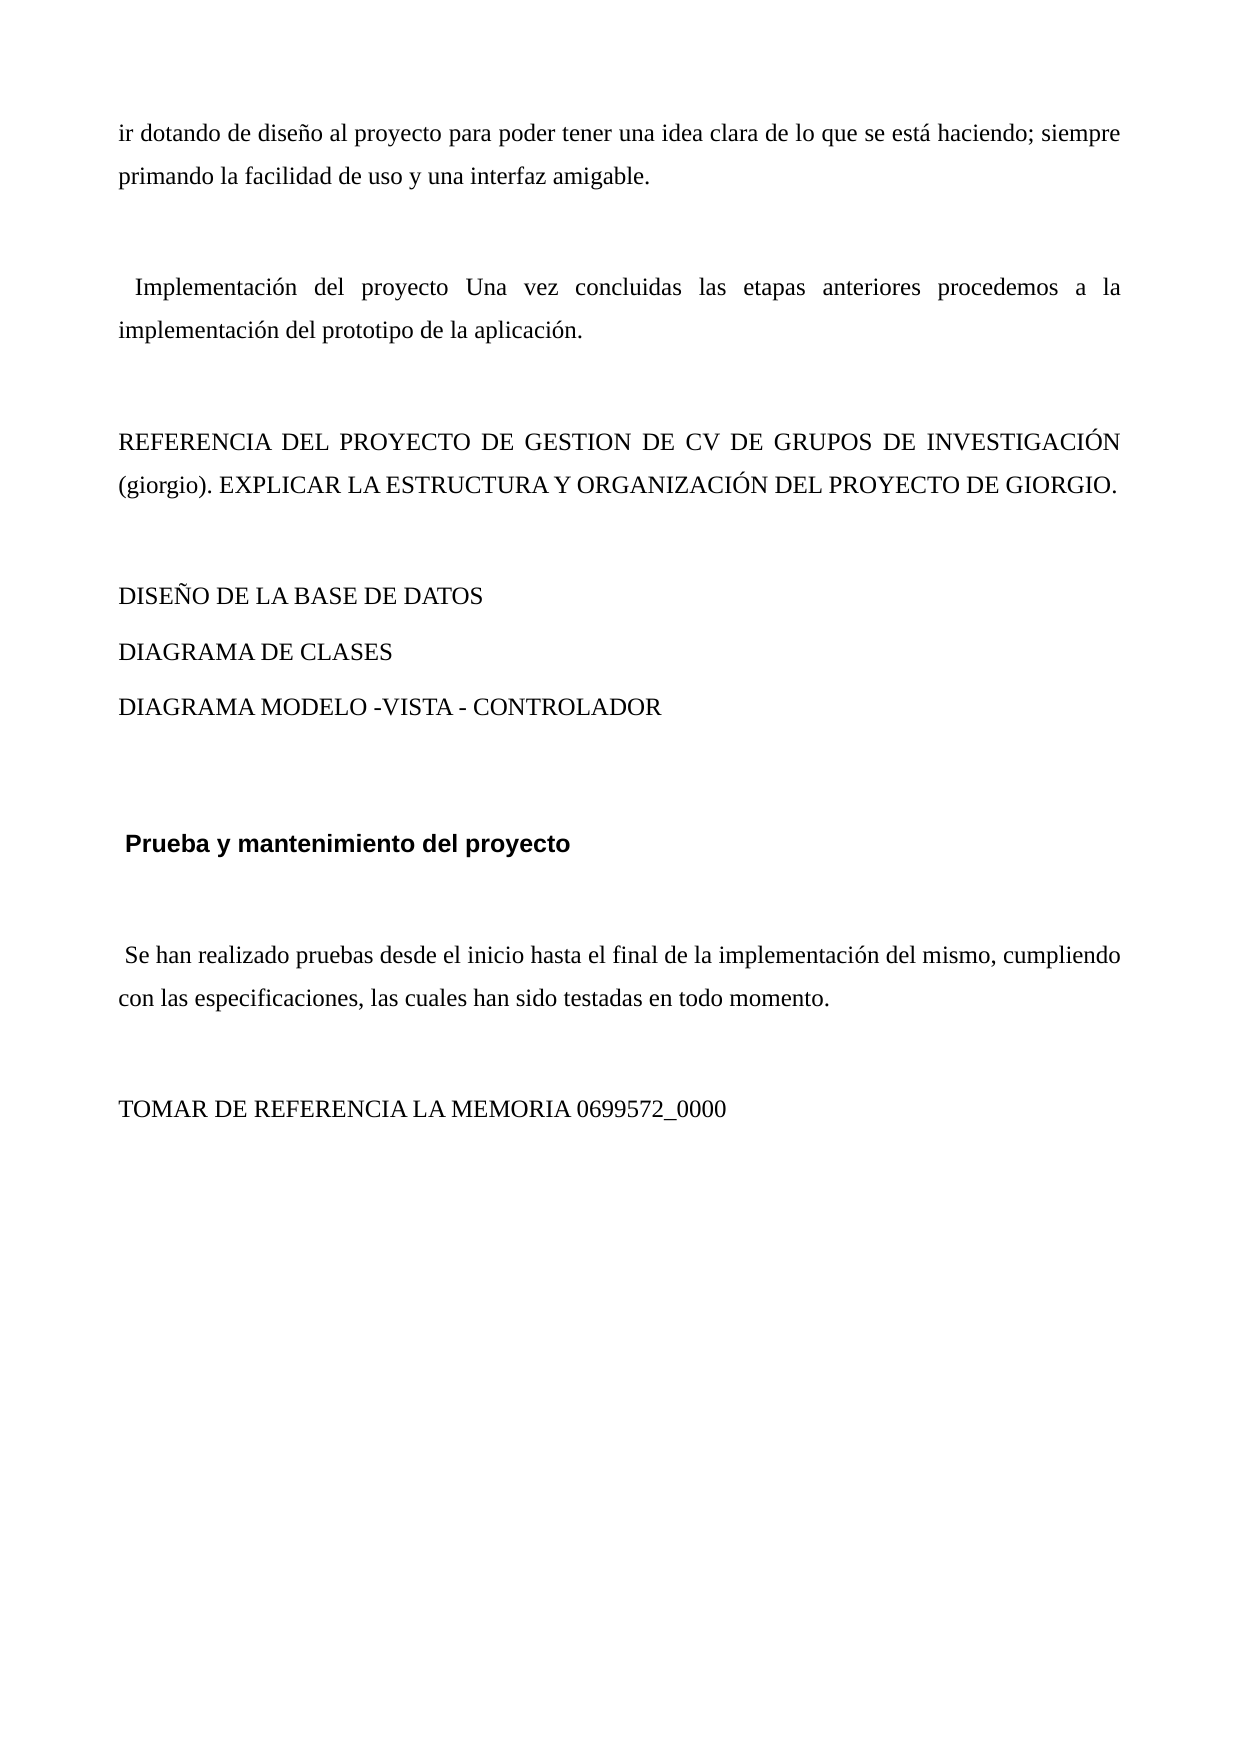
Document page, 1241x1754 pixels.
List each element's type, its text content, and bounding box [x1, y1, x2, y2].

text Se han realizado pruebas desde el inicio hasta el final de la implementación del mismo, cumpliendo con las especificaciones, las cuales han sido testadas en todo momento. [118, 940, 1122, 1012]
text REFERENCIA DEL PROYECTO DE GESTION DE CV DE GRUPOS DE INVESTIGACIÓN (giorgio). EXPLICAR LA ESTRUCTURA Y ORGANIZACIÓN DEL PROYECTO DE GIORGIO. [118, 427, 1122, 499]
text DISEÑO DE LA BASE DE DATOS [118, 581, 1122, 610]
text DIAGRAMA DE CLASES [118, 637, 1122, 666]
text ir dotando de diseño al proyecto para poder tener una idea clara de lo que se está haciendo; siempre primando la facilidad de uso y una interfaz amigable. [118, 118, 1122, 190]
text TOMAR DE REFERENCIA LA MEMORIA 0699572_0000 [118, 1094, 1122, 1123]
text DIAGRAMA MODELO -VISTA - CONTROLADOR [118, 692, 1122, 721]
subtitle Prueba y mantenimiento del proyecto [118, 829, 1122, 857]
text Implementación del proyecto Una vez concluidas las etapas anteriores procedemos a la implementación del prototipo de la aplicación. [118, 272, 1122, 344]
